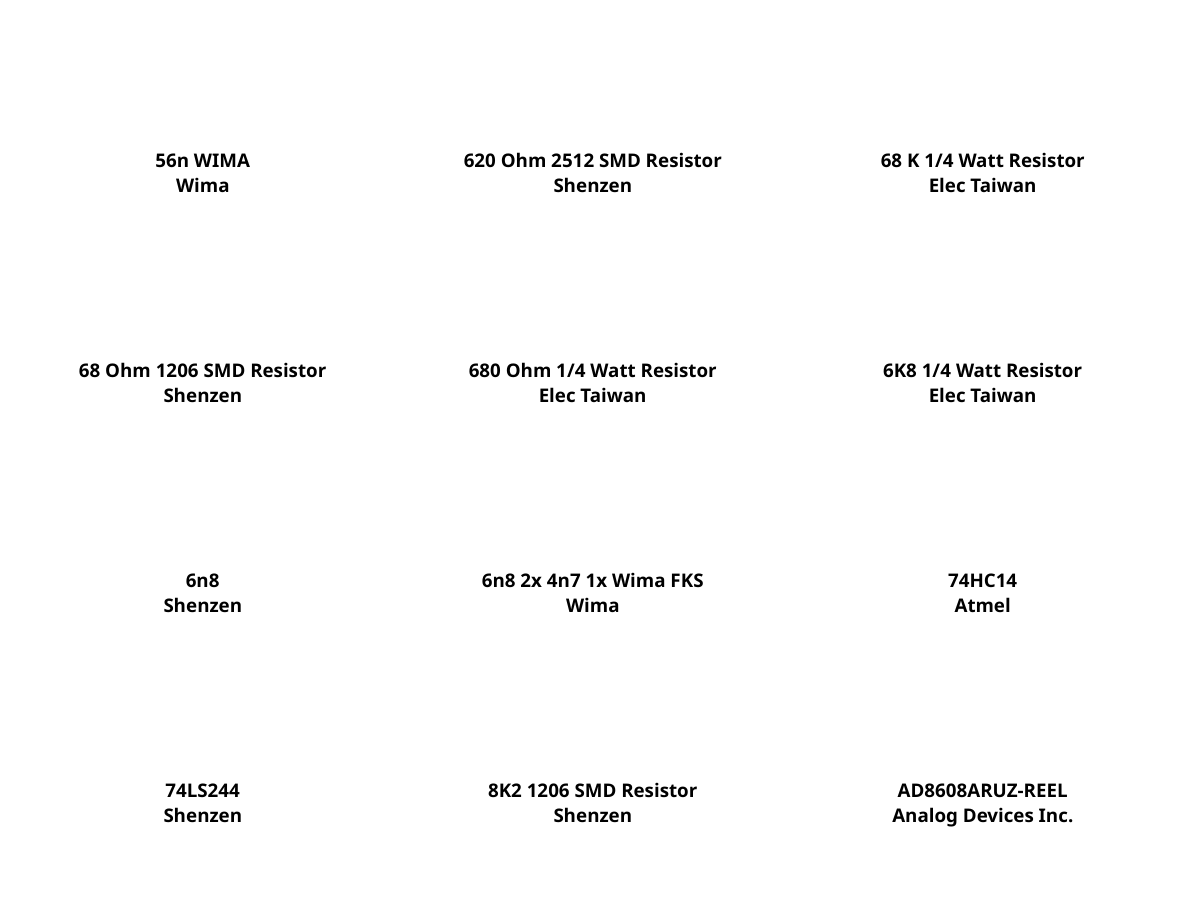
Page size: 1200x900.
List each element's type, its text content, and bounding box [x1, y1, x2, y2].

text Atmel [795, 593, 1170, 618]
text Wima [405, 593, 780, 618]
text 680 Ohm 1/4 Watt Resistor [405, 357, 780, 383]
text 6n8 [15, 567, 390, 593]
text AD8608ARUZ-REEL [795, 777, 1170, 803]
text 620 Ohm 2512 SMD Resistor [405, 147, 780, 173]
text 56n WIMA [15, 147, 390, 173]
text Shenzen [15, 803, 390, 828]
text 74LS244 [15, 777, 390, 803]
text 68 K 1/4 Watt Resistor [795, 147, 1170, 173]
text 8K2 1206 SMD Resistor [405, 777, 780, 803]
text Analog Devices Inc. [795, 803, 1170, 828]
text 6n8 2x 4n7 1x Wima FKS [405, 567, 780, 593]
text Shenzen [15, 593, 390, 618]
text Shenzen [405, 173, 780, 198]
text Shenzen [15, 383, 390, 408]
text Wima [15, 173, 390, 198]
text Elec Taiwan [795, 383, 1170, 408]
text Elec Taiwan [405, 383, 780, 408]
text Shenzen [405, 803, 780, 828]
text 6K8 1/4 Watt Resistor [795, 357, 1170, 383]
text 68 Ohm 1206 SMD Resistor [15, 357, 390, 383]
text Elec Taiwan [795, 173, 1170, 198]
text 74HC14 [795, 567, 1170, 593]
